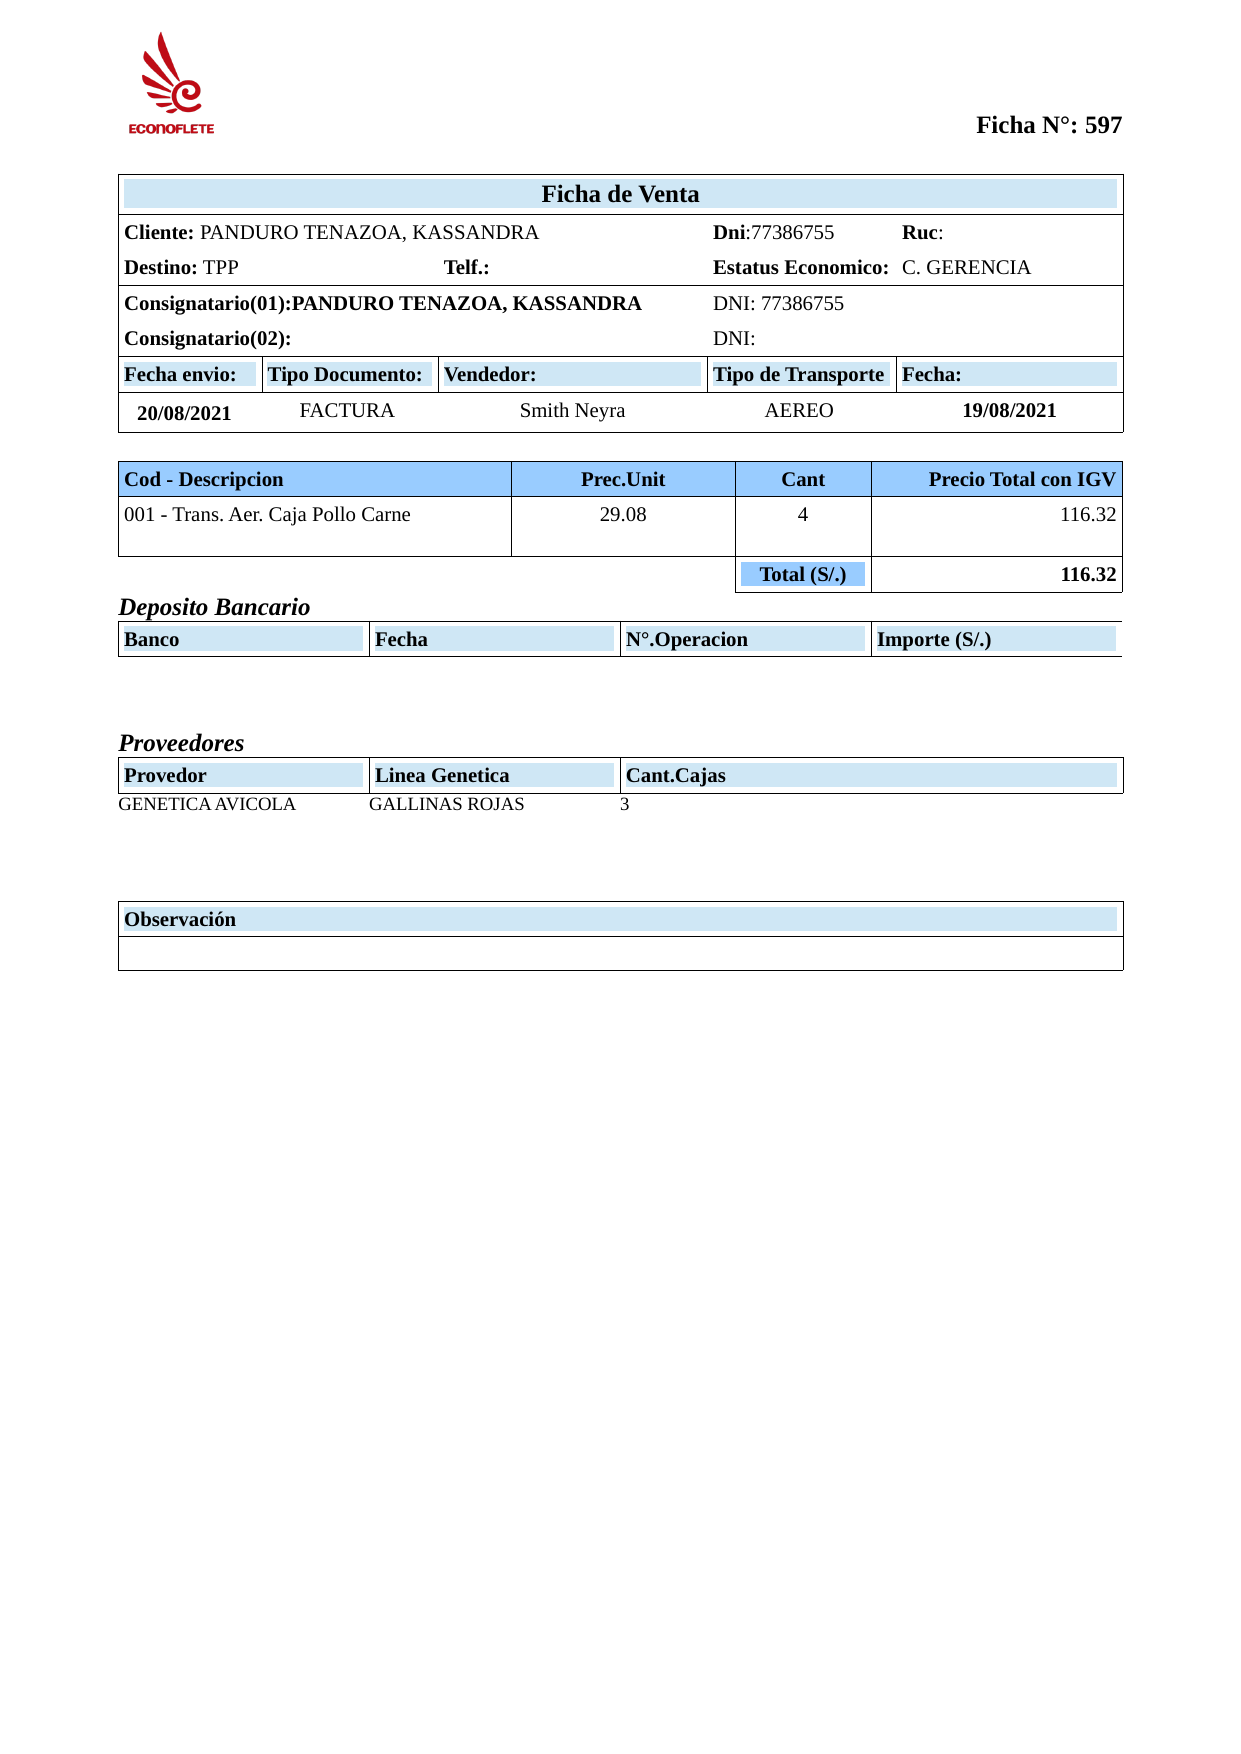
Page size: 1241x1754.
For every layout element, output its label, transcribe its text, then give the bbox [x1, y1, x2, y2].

table_cell 4 [736, 497, 871, 556]
table_cell [620, 815, 1123, 836]
picture [118, 31, 225, 134]
table_cell Destino: TPP [119, 249, 438, 285]
table_header Importe (S/.) [872, 622, 1122, 656]
table_cell 29.08 [512, 497, 735, 556]
table_cell [118, 858, 369, 879]
table_cell [118, 815, 369, 836]
table_cell Smith Neyra [438, 393, 707, 432]
table_cell [871, 680, 1122, 704]
table_cell [620, 879, 1123, 901]
table_cell [871, 657, 1122, 680]
table_cell [369, 815, 620, 836]
table_header N°.Operacion [621, 622, 871, 656]
table_cell [119, 937, 1123, 969]
table_cell [620, 858, 1123, 879]
table_cell 116.32 [872, 497, 1122, 556]
table_cell [369, 836, 620, 858]
table_cell [620, 836, 1123, 858]
table_header Banco [119, 622, 369, 656]
table_cell FACTURA [262, 393, 438, 432]
table_cell 001 - Trans. Aer. Caja Pollo Carne [119, 497, 511, 556]
table_header Linea Genetica [370, 758, 620, 793]
table_cell Tipo de Transporte [708, 357, 896, 392]
table_cell [118, 680, 369, 704]
table_cell 20/08/2021 [119, 393, 262, 432]
table_cell [369, 879, 620, 901]
table_cell Dni:77386755 [707, 215, 896, 249]
table_cell [620, 705, 871, 728]
table_cell [118, 705, 369, 728]
table_cell DNI: 77386755 [707, 286, 1123, 321]
table_cell GENETICA AVICOLA [118, 794, 369, 814]
text Deposito Bancario [118, 592, 1122, 621]
table_cell Consignatario(02): [119, 321, 707, 356]
table_header Observación [119, 902, 1123, 936]
table_cell [118, 557, 511, 592]
text Proveedores [118, 728, 1122, 757]
table_cell [871, 705, 1122, 728]
table_cell Consignatario(01):PANDURO TENAZOA, KASSANDRA [119, 286, 707, 321]
table_cell GALLINAS ROJAS [369, 794, 620, 814]
table_cell Ruc: [896, 215, 1123, 249]
table_cell [369, 858, 620, 879]
table_cell [369, 680, 620, 704]
table_header Prec.Unit [512, 462, 735, 496]
table_cell [118, 657, 369, 680]
table_cell [620, 680, 871, 704]
table_cell C. GERENCIA [896, 249, 1123, 285]
table_header Cant.Cajas [621, 758, 1123, 793]
table_cell Total (S/.) [736, 557, 871, 592]
table_cell 3 [620, 794, 1123, 814]
table_cell [118, 879, 369, 901]
table_cell Cliente: PANDURO TENAZOA, KASSANDRA [119, 215, 707, 249]
table_header Fecha [370, 622, 620, 656]
table_cell [511, 557, 735, 592]
table_cell [118, 836, 369, 858]
table_cell AEREO [707, 393, 896, 432]
table_cell Fecha: [897, 357, 1123, 392]
table_cell [369, 657, 620, 680]
table_header Cant [736, 462, 871, 496]
table_cell DNI: [707, 321, 1123, 356]
table_cell Estatus Economico: [707, 249, 896, 285]
table_cell Tipo Documento: [263, 357, 438, 392]
table_cell [620, 657, 871, 680]
table_cell [369, 705, 620, 728]
table_header Provedor [119, 758, 369, 793]
table_header Ficha de Venta [119, 175, 1123, 214]
table_cell Telf.: [438, 249, 707, 285]
table_cell 116.32 [872, 557, 1122, 592]
table_header Precio Total con IGV [872, 462, 1122, 496]
table_cell Vendedor: [439, 357, 707, 392]
table_cell Fecha envio: [119, 357, 262, 392]
table_cell 19/08/2021 [896, 393, 1123, 432]
table_header Cod - Descripcion [119, 462, 511, 496]
